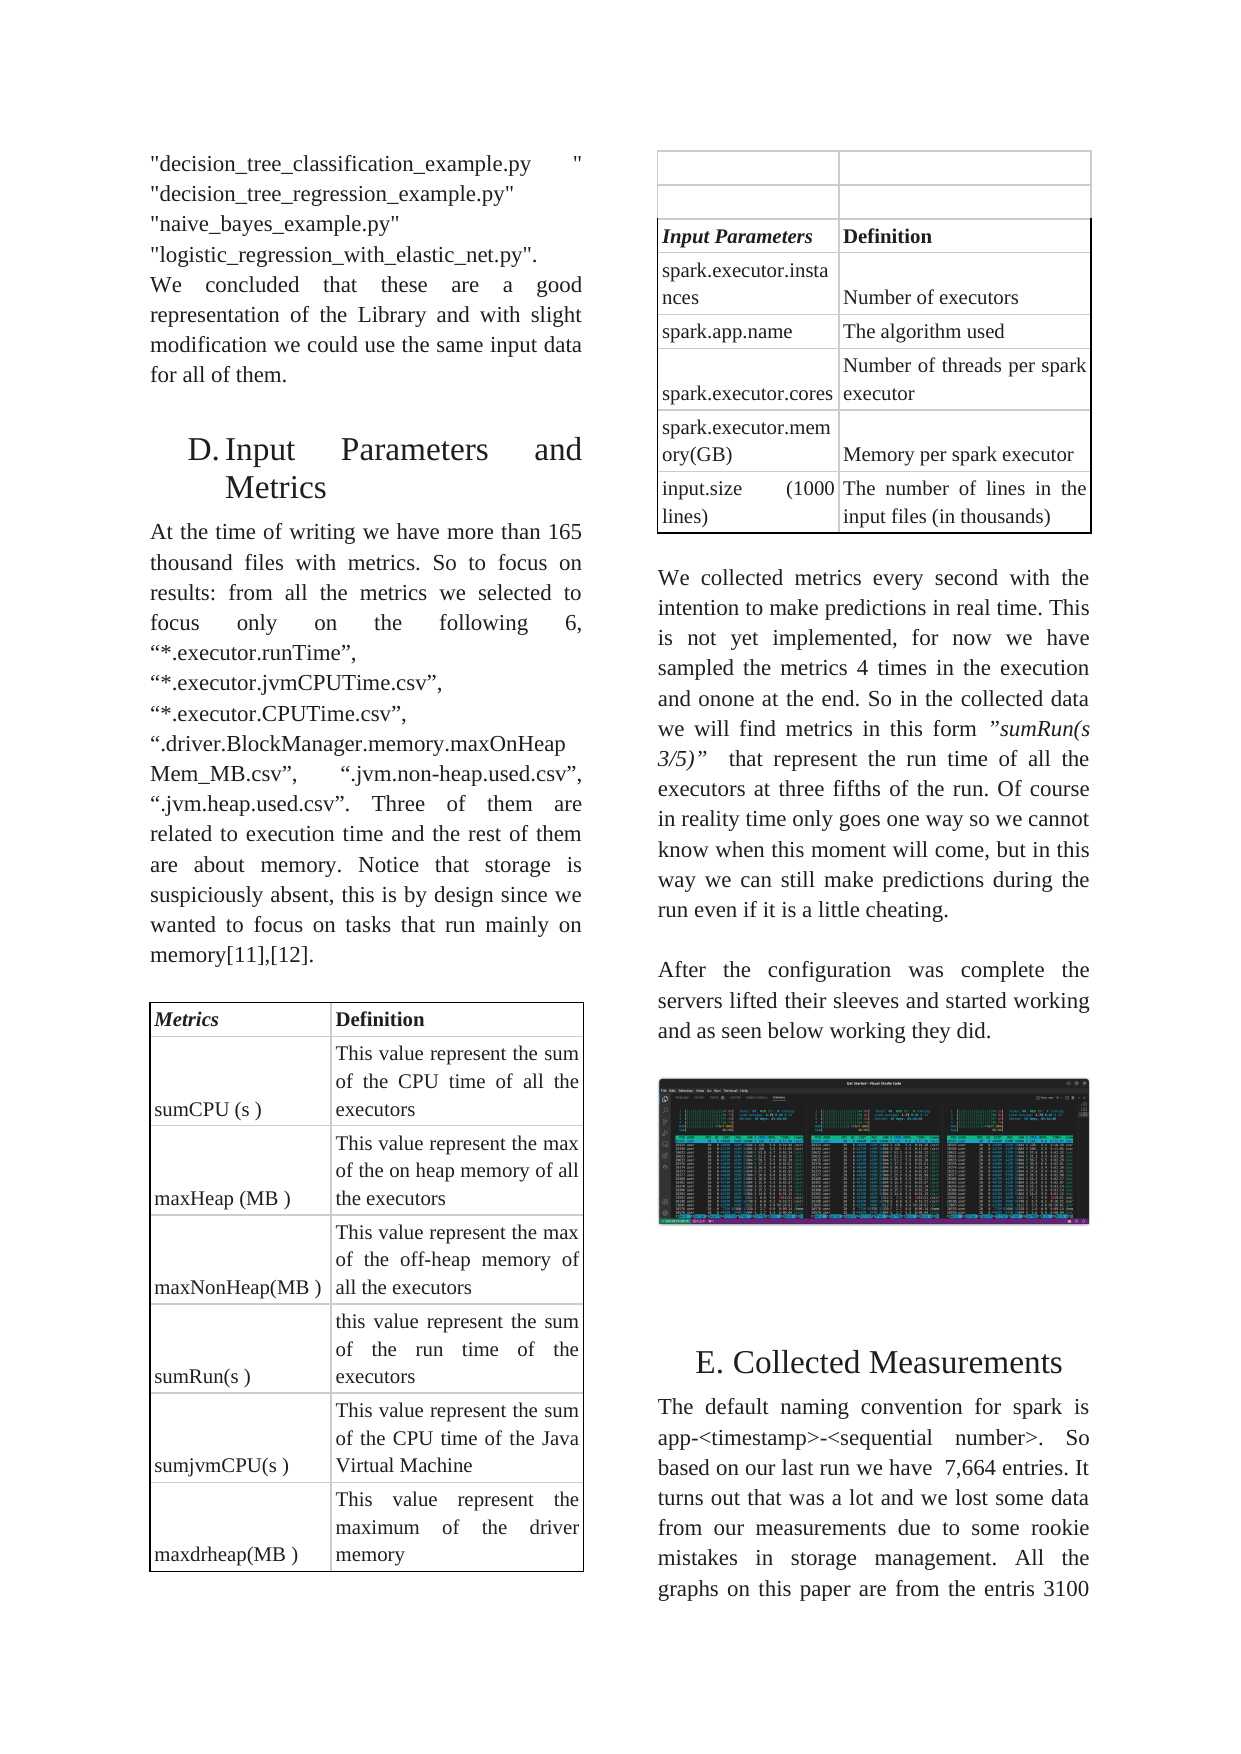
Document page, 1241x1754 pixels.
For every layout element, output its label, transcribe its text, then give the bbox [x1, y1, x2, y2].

table_cell sumRun(s ) [151, 1305, 330, 1392]
table_cell This value represent the max of the off-heap memory of all the executors [332, 1216, 583, 1303]
table_header Definition [332, 1003, 583, 1036]
table_cell this value represent the sum of the run time of the executors [332, 1305, 583, 1392]
table_cell The number of lines in the input files (in thousands) [840, 472, 1090, 532]
table_cell spark.executor.cores [658, 349, 838, 409]
text After the configuration was complete the servers lifted their sleeves and started working and as seen below working they did. [658, 957, 1090, 1043]
table_cell This value represent the sum of the CPU time of all the executors [332, 1037, 583, 1125]
text The default naming convention for spark is app-<timestamp>-<sequential number>. So based on our last run we have 7,664 entries. It turns out that was a lot and we lost some data from our measurements due to some rookie mistakes in storage management. All the graphs on this paper are from the entris 3100 [658, 1393, 1090, 1601]
table_cell maxNonHeap(MB ) [151, 1216, 330, 1303]
picture [657, 1077, 1091, 1226]
table_cell The algorithm used [840, 315, 1090, 347]
text At the time of writing we have more than 165 thousand files with metrics. So to focus on results: from all the metrics we selected to focus only on the following 6, “*.executor.runTime”, “*.executor.jvmCPUTime.csv”, “*.executor.CPUTime.csv”, “.driver.BlockManager.memory.maxOnHeapMem_MB.csv”, “.jvm.non-heap.used.csv”, “.jvm.heap.used.csv”. Three of them are related to execution time and the rest of them are about memory. Notice that storage is suspiciously absent, this is by design since we wanted to focus on tasks that run mainly on memory[11],[12]. [150, 518, 583, 968]
text We collected metrics every second with the intention to make predictions in real time. This is not yet implemented, for now we have sampled the metrics 4 times in the execution and onone at the end. So in the collected data we will find metrics in this form ”sumRun(s 3/5)” that represent the run time of all the executors at three fifths of the run. Of course in reality time only goes one way so we cannot know when this moment will come, but in this way we can still make predictions during the run even if it is a little cheating. [658, 564, 1090, 922]
subtitle Input Parameters and Metrics [187, 429, 583, 506]
subtitle Collected Measurements [695, 1342, 1090, 1381]
table_cell [658, 152, 838, 184]
table_cell This value represent the maximum of the driver memory [332, 1483, 583, 1571]
table_cell [840, 152, 1090, 184]
table_cell Memory per spark executor [840, 411, 1090, 471]
table_cell spark.executor.memory(GB) [658, 411, 838, 471]
text We concluded that these are a good representation of the Library and with slight modification we could use the same input data for all of them. [150, 271, 583, 388]
table_cell Definition [840, 220, 1090, 252]
table_header Metrics [151, 1003, 330, 1036]
table_cell spark.app.name [658, 315, 838, 347]
table_cell This value represent the sum of the CPU time of the Java Virtual Machine [332, 1394, 583, 1481]
table_cell sumCPU (s ) [151, 1037, 330, 1125]
table_cell This value represent the max of the on heap memory of all the executors [332, 1126, 583, 1214]
table_cell Input Parameters [658, 220, 838, 252]
table_cell input.size (1000 lines) [658, 472, 838, 532]
table_cell maxdrheap(MB ) [151, 1483, 330, 1571]
table_cell Number of executors [840, 253, 1090, 313]
table_cell spark.executor.instances [658, 253, 838, 313]
table_cell sumjvmCPU(s ) [151, 1394, 330, 1481]
table_cell maxHeap (MB ) [151, 1126, 330, 1214]
table_cell Number of threads per spark executor [840, 349, 1090, 409]
table_cell [840, 186, 1090, 218]
table_cell [658, 186, 838, 218]
text "decision_tree_classification_example.py " "decision_tree_regression_example.py" "naive_bayes_example.py" "logistic_regression_with_elastic_net.py". [150, 150, 583, 267]
